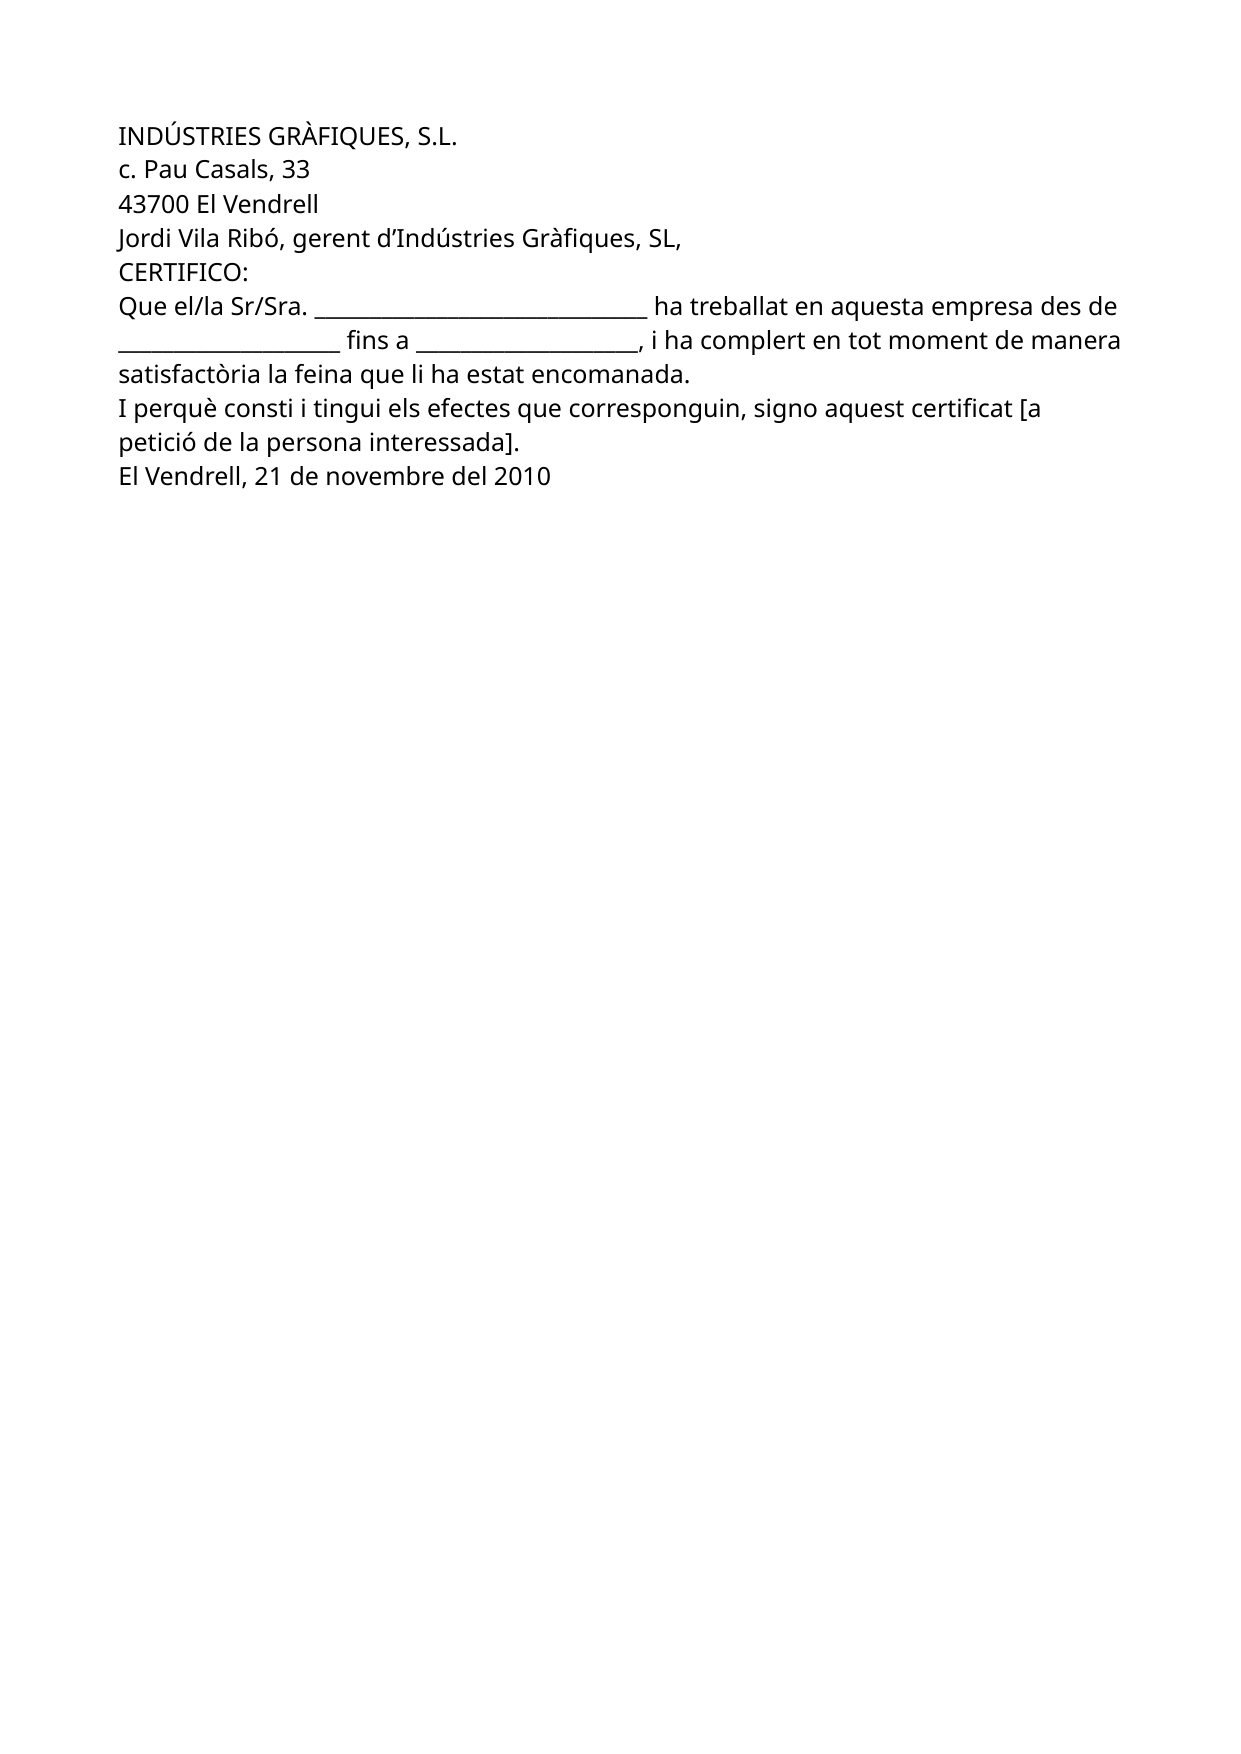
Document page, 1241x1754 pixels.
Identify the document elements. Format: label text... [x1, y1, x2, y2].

text Que el/la Sr/Sra. ______________________________ ha treballat en aquesta empresa des de ____________________ fins a ____________________, i ha complert en tot moment de manera satisfactòria la feina que li ha estat encomanada. [118, 288, 1122, 391]
text 43700 El Vendrell [118, 186, 1122, 220]
text c. Pau Casals, 33 [118, 152, 1122, 186]
text CERTIFICO: [118, 254, 1122, 288]
text Jordi Vila Ribó, gerent d’Indústries Gràfiques, SL, [118, 220, 1122, 254]
text El Vendrell, 21 de novembre del 2010 [118, 459, 1122, 493]
text INDÚSTRIES GRÀFIQUES, S.L. [118, 118, 1122, 152]
text I perquè consti i tingui els efectes que corresponguin, signo aquest certificat [a petició de la persona interessada]. [118, 391, 1122, 459]
